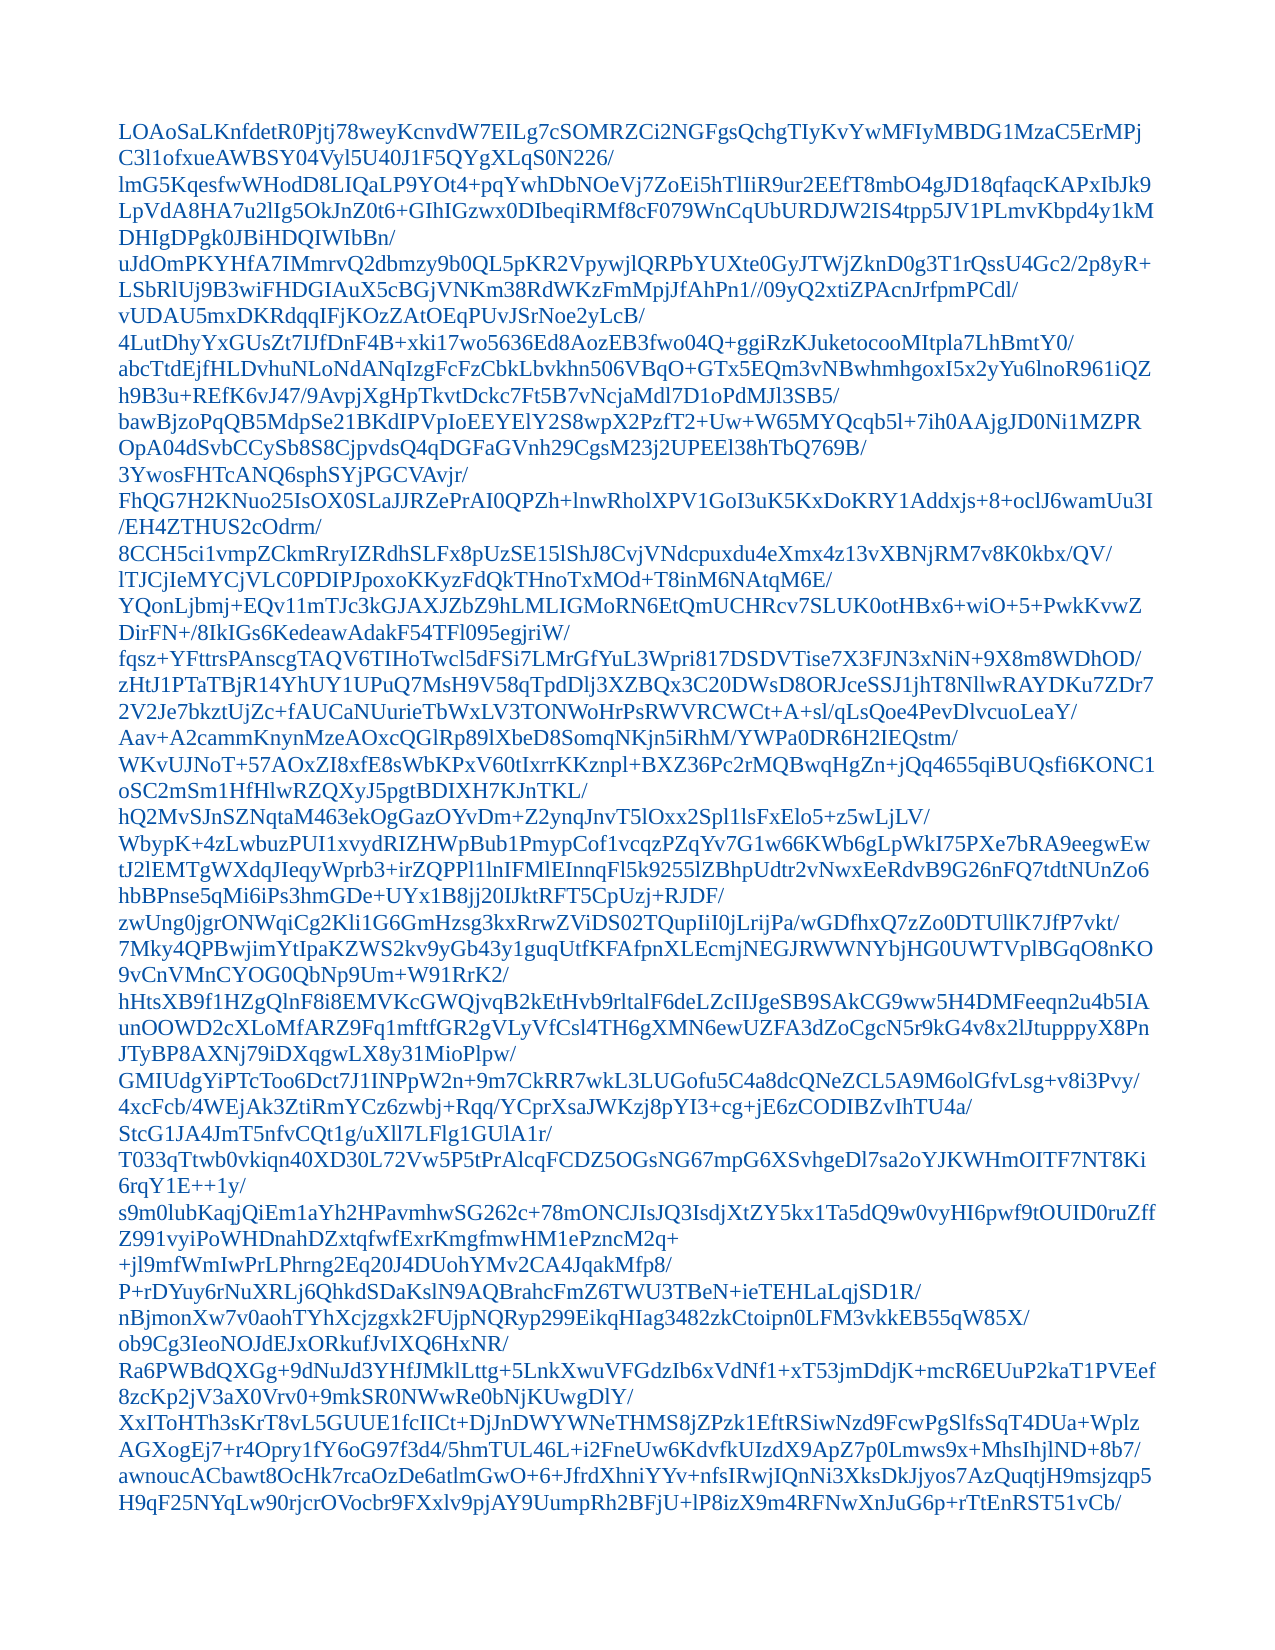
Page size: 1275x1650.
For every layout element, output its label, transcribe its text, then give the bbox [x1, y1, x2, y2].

text LOAoSaLKnfdetR0Pjtj78weyKcnvdW7EILg7cSOMRZCi2NGFgsQchgTIyKvYwMFIyMBDG1MzaC5ErMPjC3l1ofxueAWBSY04Vyl5U40J1F5QYgXLqS0N226/lmG5KqesfwWHodD8LIQaLP9YOt4+pqYwhDbNOeVj7ZoEi5hTlIiR9ur2EEfT8mbO4gJD18qfaqcKAPxIbJk9LpVdA8HA7u2lIg5OkJnZ0t6+GIhIGzwx0DIbeqiRMf8cF079WnCqUbURDJW2IS4tpp5JV1PLmvKbpd4y1kMDHIgDPgk0JBiHDQIWIbBn/uJdOmPKYHfA7IMmrvQ2dbmzy9b0QL5pKR2VpywjlQRPbYUXte0GyJTWjZknD0g3T1rQssU4Gc2/2p8yR+LSbRlUj9B3wiFHDGIAuX5cBGjVNKm38RdWKzFmMpjJfAhPn1//09yQ2xtiZPAcnJrfpmPCdl/vUDAU5mxDKRdqqIFjKOzZAtOEqPUvJSrNoe2yLcB/4LutDhyYxGUsZt7IJfDnF4B+xki17wo5636Ed8AozEB3fwo04Q+ggiRzKJuketocooMItpla7LhBmtY0/abcTtdEjfHLDvhuNLoNdANqIzgFcFzCbkLbvkhn506VBqO+GTx5EQm3vNBwhmhgoxI5x2yYu6lnoR961iQZh9B3u+REfK6vJ47/9AvpjXgHpTkvtDckc7Ft5B7vNcjaMdl7D1oPdMJl3SB5/bawBjzoPqQB5MdpSe21BKdIPVpIoEEYElY2S8wpX2PzfT2+Uw+W65MYQcqb5l+7ih0AAjgJD0Ni1MZPROpA04dSvbCCySb8S8CjpvdsQ4qDGFaGVnh29CgsM23j2UPEEl38hTbQ769B/3YwosFHTcANQ6sphSYjPGCVAvjr/FhQG7H2KNuo25IsOX0SLaJJRZePrAI0QPZh+lnwRholXPV1GoI3uK5KxDoKRY1Addxjs+8+oclJ6wamUu3I/EH4ZTHUS2cOdrm/8CCH5ci1vmpZCkmRryIZRdhSLFx8pUzSE15lShJ8CvjVNdcpuxdu4eXmx4z13vXBNjRM7v8K0kbx/QV/lTJCjIeMYCjVLC0PDIPJpoxoKKyzFdQkTHnoTxMOd+T8inM6NAtqM6E/YQonLjbmj+EQv11mTJc3kGJAXJZbZ9hLMLIGMoRN6EtQmUCHRcv7SLUK0otHBx6+wiO+5+PwkKvwZDirFN+/8IkIGs6KedeawAdakF54TFl095egjriW/fqsz+YFttrsPAnscgTAQV6TIHoTwcl5dFSi7LMrGfYuL3Wpri817DSDVTise7X3FJN3xNiN+9X8m8WDhOD/zHtJ1PTaTBjR14YhUY1UPuQ7MsH9V58qTpdDlj3XZBQx3C20DWsD8ORJceSSJ1jhT8NllwRAYDKu7ZDr72V2Je7bkztUjZc+fAUCaNUurieTbWxLV3TONWoHrPsRWVRCWCt+A+sl/qLsQoe4PevDlvcuoLeaY/Aav+A2cammKnynMzeAOxcQGlRp89lXbeD8SomqNKjn5iRhM/YWPa0DR6H2IEQstm/WKvUJNoT+57AOxZI8xfE8sWbKPxV60tIxrrKKznpl+BXZ36Pc2rMQBwqHgZn+jQq4655qiBUQsfi6KONC1oSC2mSm1HfHlwRZQXyJ5pgtBDIXH7KJnTKL/hQ2MvSJnSZNqtaM463ekOgGazOYvDm+Z2ynqJnvT5lOxx2Spl1lsFxElo5+z5wLjLV/WbypK+4zLwbuzPUI1xvydRIZHWpBub1PmypCof1vcqzPZqYv7G1w66KWb6gLpWkI75PXe7bRA9eegwEwtJ2lEMTgWXdqJIeqyWprb3+irZQPPl1lnIFMlEInnqFl5k9255lZBhpUdtr2vNwxEeRdvB9G26nFQ7tdtNUnZo6hbBPnse5qMi6iPs3hmGDe+UYx1B8jj20IJktRFT5CpUzj+RJDF/zwUng0jgrONWqiCg2Kli1G6GmHzsg3kxRrwZViDS02TQupIiI0jLrijPa/wGDfhxQ7zZo0DTUllK7JfP7vkt/7Mky4QPBwjimYtIpaKZWS2kv9yGb43y1guqUtfKFAfpnXLEcmjNEGJRWWNYbjHG0UWTVplBGqO8nKO9vCnVMnCYOG0QbNp9Um+W91RrK2/hHtsXB9f1HZgQlnF8i8EMVKcGWQjvqB2kEtHvb9rltalF6deLZcIIJgeSB9SAkCG9ww5H4DMFeeqn2u4b5IAunOOWD2cXLoMfARZ9Fq1mftfGR2gVLyVfCsl4TH6gXMN6ewUZFA3dZoCgcN5r9kG4v8x2lJtupppyX8PnJTyBP8AXNj79iDXqgwLX8y31MioPlpw/GMIUdgYiPTcToo6Dct7J1INPpW2n+9m7CkRR7wkL3LUGofu5C4a8dcQNeZCL5A9M6olGfvLsg+v8i3Pvy/4xcFcb/4WEjAk3ZtiRmYCz6zwbj+Rqq/YCprXsaJWKzj8pYI3+cg+jE6zCODIBZvIhTU4a/StcG1JA4JmT5nfvCQt1g/uXll7LFlg1GUlA1r/T033qTtwb0vkiqn40XD30L72Vw5P5tPrAlcqFCDZ5OGsNG67mpG6XSvhgeDl7sa2oYJKWHmOITF7NT8Ki6rqY1E++1y/s9m0lubKaqjQiEm1aYh2HPavmhwSG262c+78mONCJIsJQ3IsdjXtZY5kx1Ta5dQ9w0vyHI6pwf9tOUID0ruZffZ991vyiPoWHDnahDZxtqfwfExrKmgfmwHM1ePzncM2q++jl9mfWmIwPrLPhrng2Eq20J4DUohYMv2CA4JqakMfp8/P+rDYuy6rNuXRLj6QhkdSDaKslN9AQBrahcFmZ6TWU3TBeN+ieTEHLaLqjSD1R/nBjmonXw7v0aohTYhXcjzgxk2FUjpNQRyp299EikqHIag3482zkCtoipn0LFM3vkkEB55qW85X/ob9Cg3IeoNOJdEJxORkufJvIXQ6HxNR/Ra6PWBdQXGg+9dNuJd3YHfJMklLttg+5LnkXwuVFGdzIb6xVdNf1+xT53jmDdjK+mcR6EUuP2kaT1PVEef8zcKp2jV3aX0Vrv0+9mkSR0NWwRe0bNjKUwgDlY/XxIToHTh3sKrT8vL5GUUE1fcIICt+DjJnDWYWNeTHMS8jZPzk1EftRSiwNzd9FcwPgSlfsSqT4DUa+WplzAGXogEj7+r4Opry1fY6oG97f3d4/5hmTUL46L+i2FneUw6KdvfkUIzdX9ApZ7p0Lmws9x+MhsIhjlND+8b7/awnoucACbawt8OcHk7rcaOzDe6atlmGwO+6+JfrdXhniYYv+nfsIRwjIQnNi3XksDkJjyos7AzQuqtjH9msjzqp5H9qF25NYqLw90rjcrOVocbr9FXxlv9pjAY9UumpRh2BFjU+lP8izX9m4RFNwXnJuG6p+rTtEnRST51vCb/ [118, 118, 1157, 1515]
